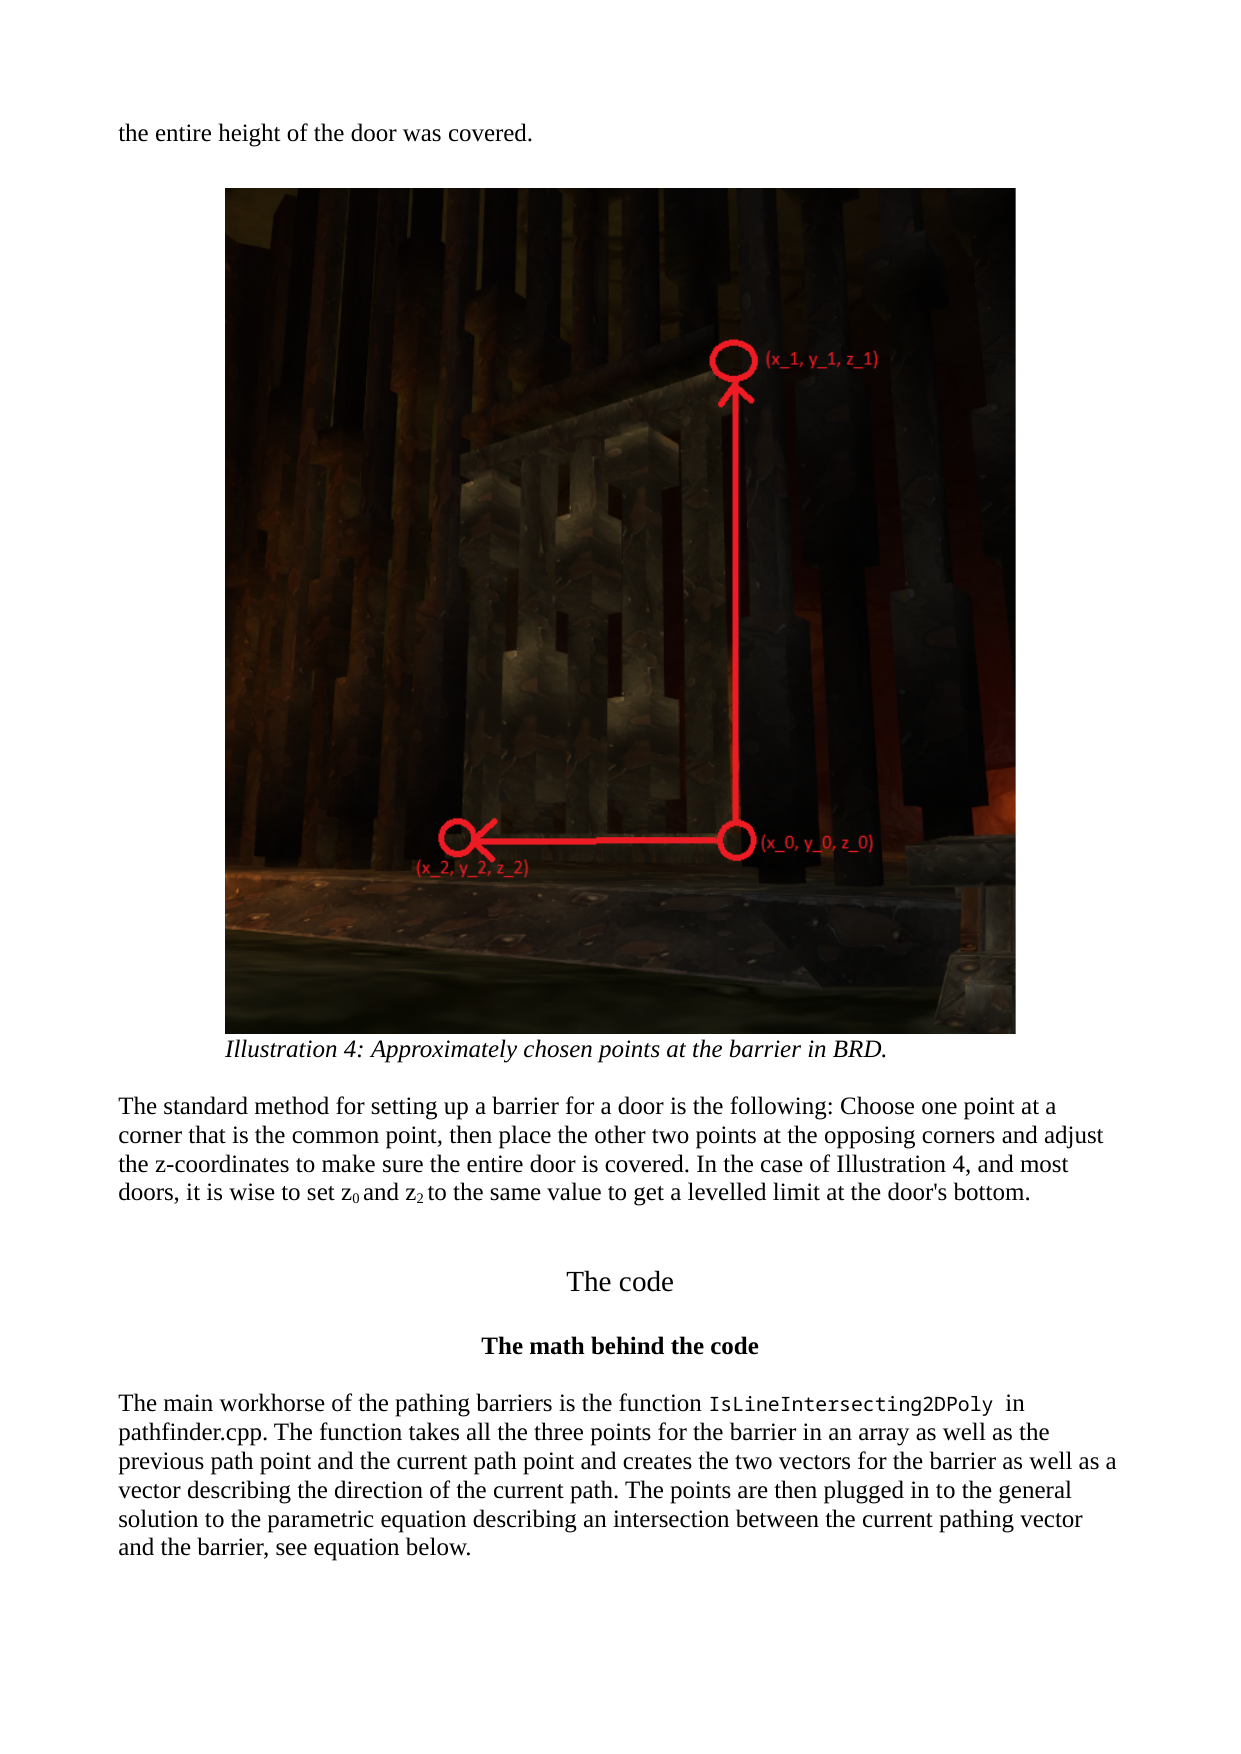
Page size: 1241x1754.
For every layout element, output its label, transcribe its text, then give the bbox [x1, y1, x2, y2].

text The math behind the code [118, 1331, 1122, 1359]
text The main workhorse of the pathing barriers is the function IsLineIntersecting2DPoly in pathfinder.cpp. The function takes all the three points for the barrier in an array as well as the previous path point and the current path point and creates the two vectors for the barrier as well as a vector describing the direction of the current path. The points are then plugged in to the general solution to the parametric equation describing an intersection between the current pathing vector and the barrier, see equation below. [118, 1388, 1122, 1561]
text Illustration 4: Approximately chosen points at the barrier in BRD. [225, 1034, 1015, 1062]
text The code [118, 1264, 1122, 1297]
text the entire height of the door was covered. [118, 118, 1122, 147]
text The standard method for setting up a barrier for a door is the following: Choose one point at a corner that is the common point, then place the other two points at the opposing corners and adjust the z-coordinates to make sure the entire door is covered. In the case of Illustration 4, and most doors, it is wise to set z0 and z2 to the same value to get a levelled limit at the door's bottom. [118, 1091, 1122, 1206]
picture [225, 188, 1016, 1034]
